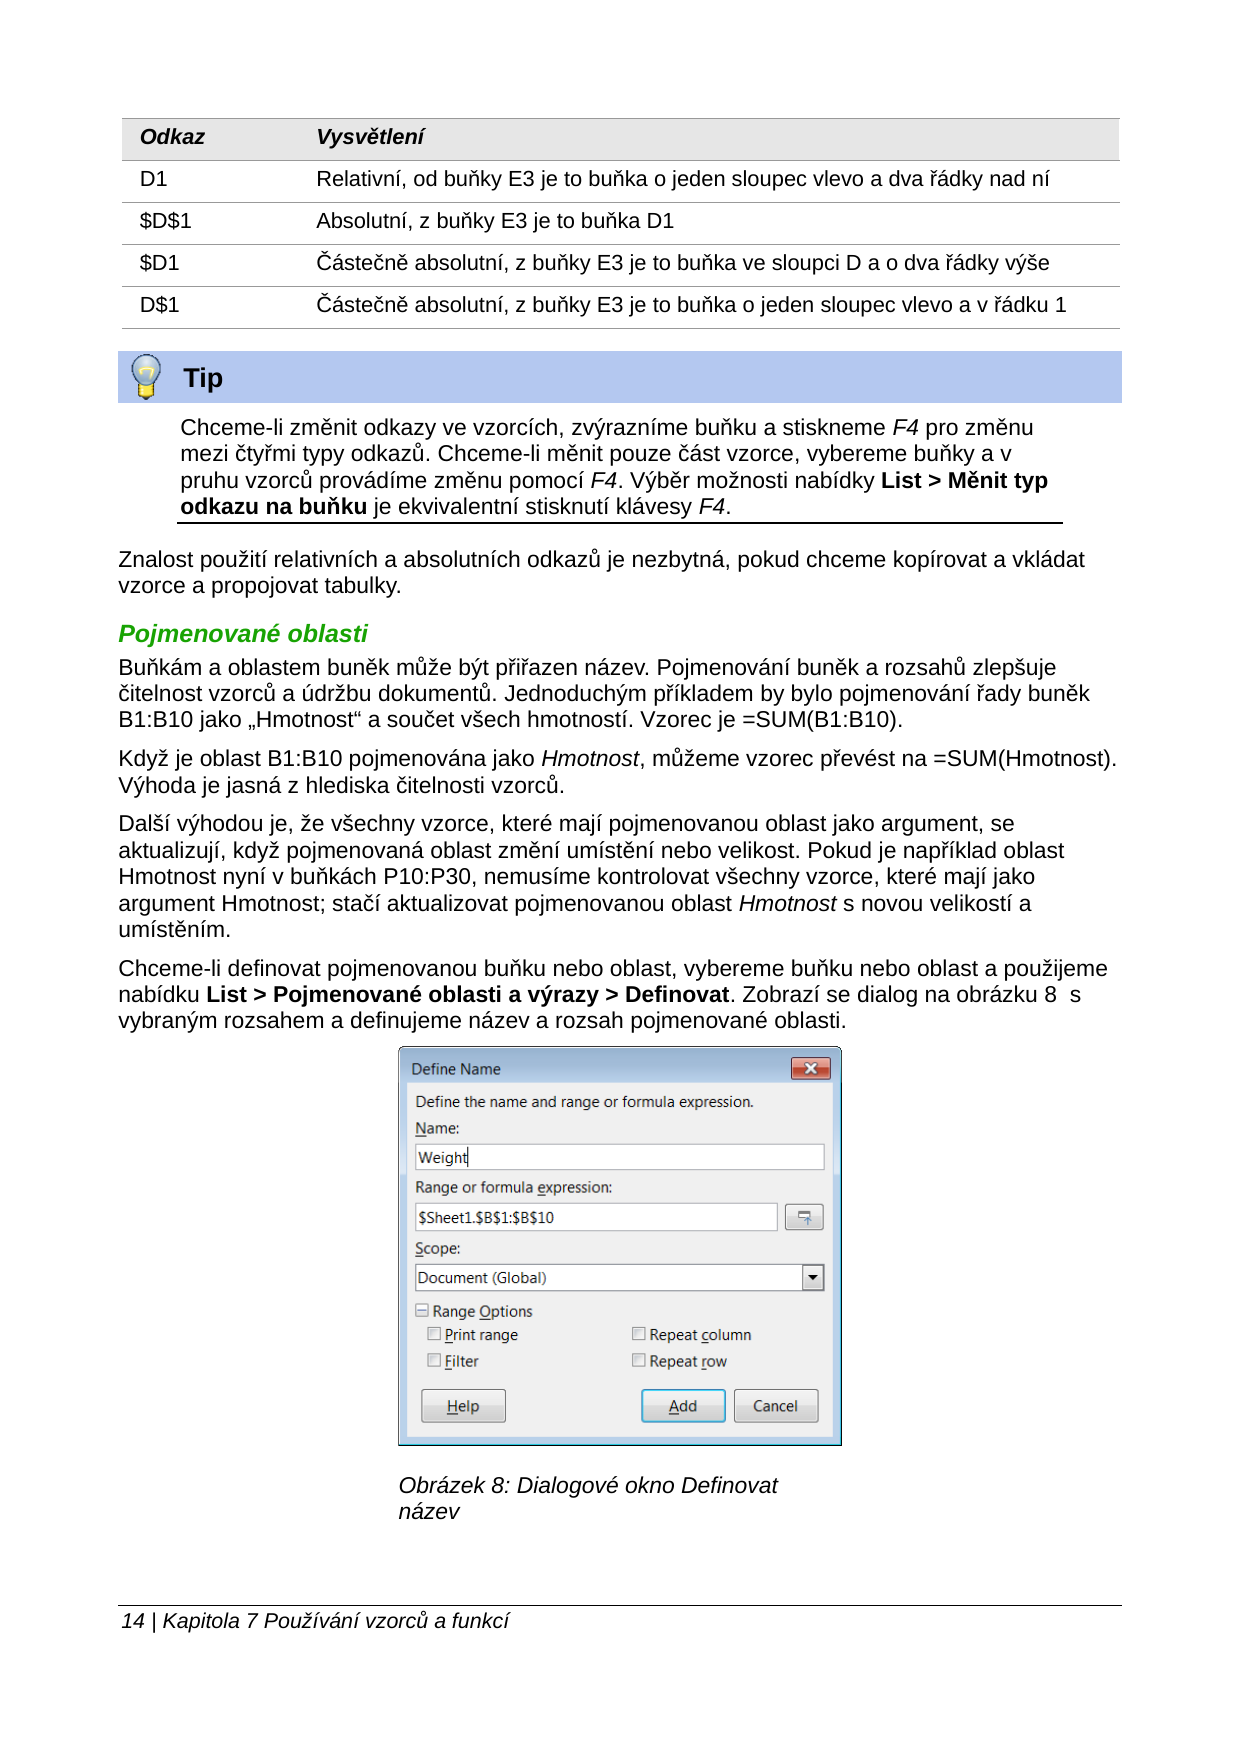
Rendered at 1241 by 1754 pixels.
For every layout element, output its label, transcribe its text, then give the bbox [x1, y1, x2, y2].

table_cell Částečně absolutní, z buňky E3 je to buňka ve sloupci D a o dva řádky výše [298, 245, 1119, 286]
text Chceme-li definovat pojmenovanou buňku nebo oblast, vybereme buňku nebo oblast a použijeme nabídku List > Pojmenované oblasti a výrazy > Definovat. Zobrazí se dialog na obrázku 8 s vybraným rozsahem a definujeme název a rozsah pojmenované oblasti. [118, 955, 1122, 1034]
table_cell $D1 [122, 245, 298, 286]
table_cell $D$1 [122, 203, 298, 244]
subtitle Tip [118, 351, 1122, 403]
table_cell Částečně absolutní, z buňky E3 je to buňka o jeden sloupec vlevo a v řádku 1 [298, 287, 1119, 327]
table_cell Absolutní, z buňky E3 je to buňka D1 [298, 203, 1119, 244]
text Obrázek 8: Dialogové okno Definovat název [398, 1446, 842, 1524]
picture [398, 1046, 843, 1446]
text Další výhodou je, že všechny vzorce, které mají pojmenovanou oblast jako argument, se aktualizují, když pojmenovaná oblast změní umístění nebo velikost. Pokud je například oblast Hmotnost nyní v buňkách P10:P30, nemusíme kontrolovat všechny vzorce, které mají jako argument Hmotnost; stačí aktualizovat pojmenovanou oblast Hmotnost s novou velikostí a umístěním. [118, 810, 1122, 942]
table_cell D$1 [122, 287, 298, 327]
picture [119, 352, 170, 403]
table_header Vysvětlení [298, 119, 1119, 160]
table_cell Relativní, od buňky E3 je to buňka o jeden sloupec vlevo a dva řádky nad ní [298, 161, 1119, 202]
table_cell D1 [122, 161, 298, 202]
subtitle Pojmenované oblasti [118, 619, 1122, 648]
text Buňkám a oblastem buněk může být přiřazen název. Pojmenování buněk a rozsahů zlepšuje čitelnost vzorců a údržbu dokumentů. Jednoduchým příkladem by bylo pojmenování řady buněk B1:B10 jako „Hmotnost“ a součet všech hmotností. Vzorec je =SUM(B1:B10). [118, 654, 1122, 733]
table_header Odkaz [122, 119, 298, 160]
text Chceme-li změnit odkazy ve vzorcích, zvýrazníme buňku a stiskneme F4 pro změnu mezi čtyřmi typy odkazů. Chceme-li měnit pouze část vzorce, vybereme buňky a v pruhu vzorců provádíme změnu pomocí F4. Výběr možnosti nabídky List > Měnit typ odkazu na buňku je ekvivalentní stisknutí klávesy F4. [177, 411, 1063, 522]
text Znalost použití relativních a absolutních odkazů je nezbytná, pokud chceme kopírovat a vkládat vzorce a propojovat tabulky. [118, 546, 1122, 598]
text Když je oblast B1:B10 pojmenována jako Hmotnost, můžeme vzorec převést na =SUM(Hmotnost). Výhoda je jasná z hlediska čitelnosti vzorců. [118, 745, 1122, 798]
